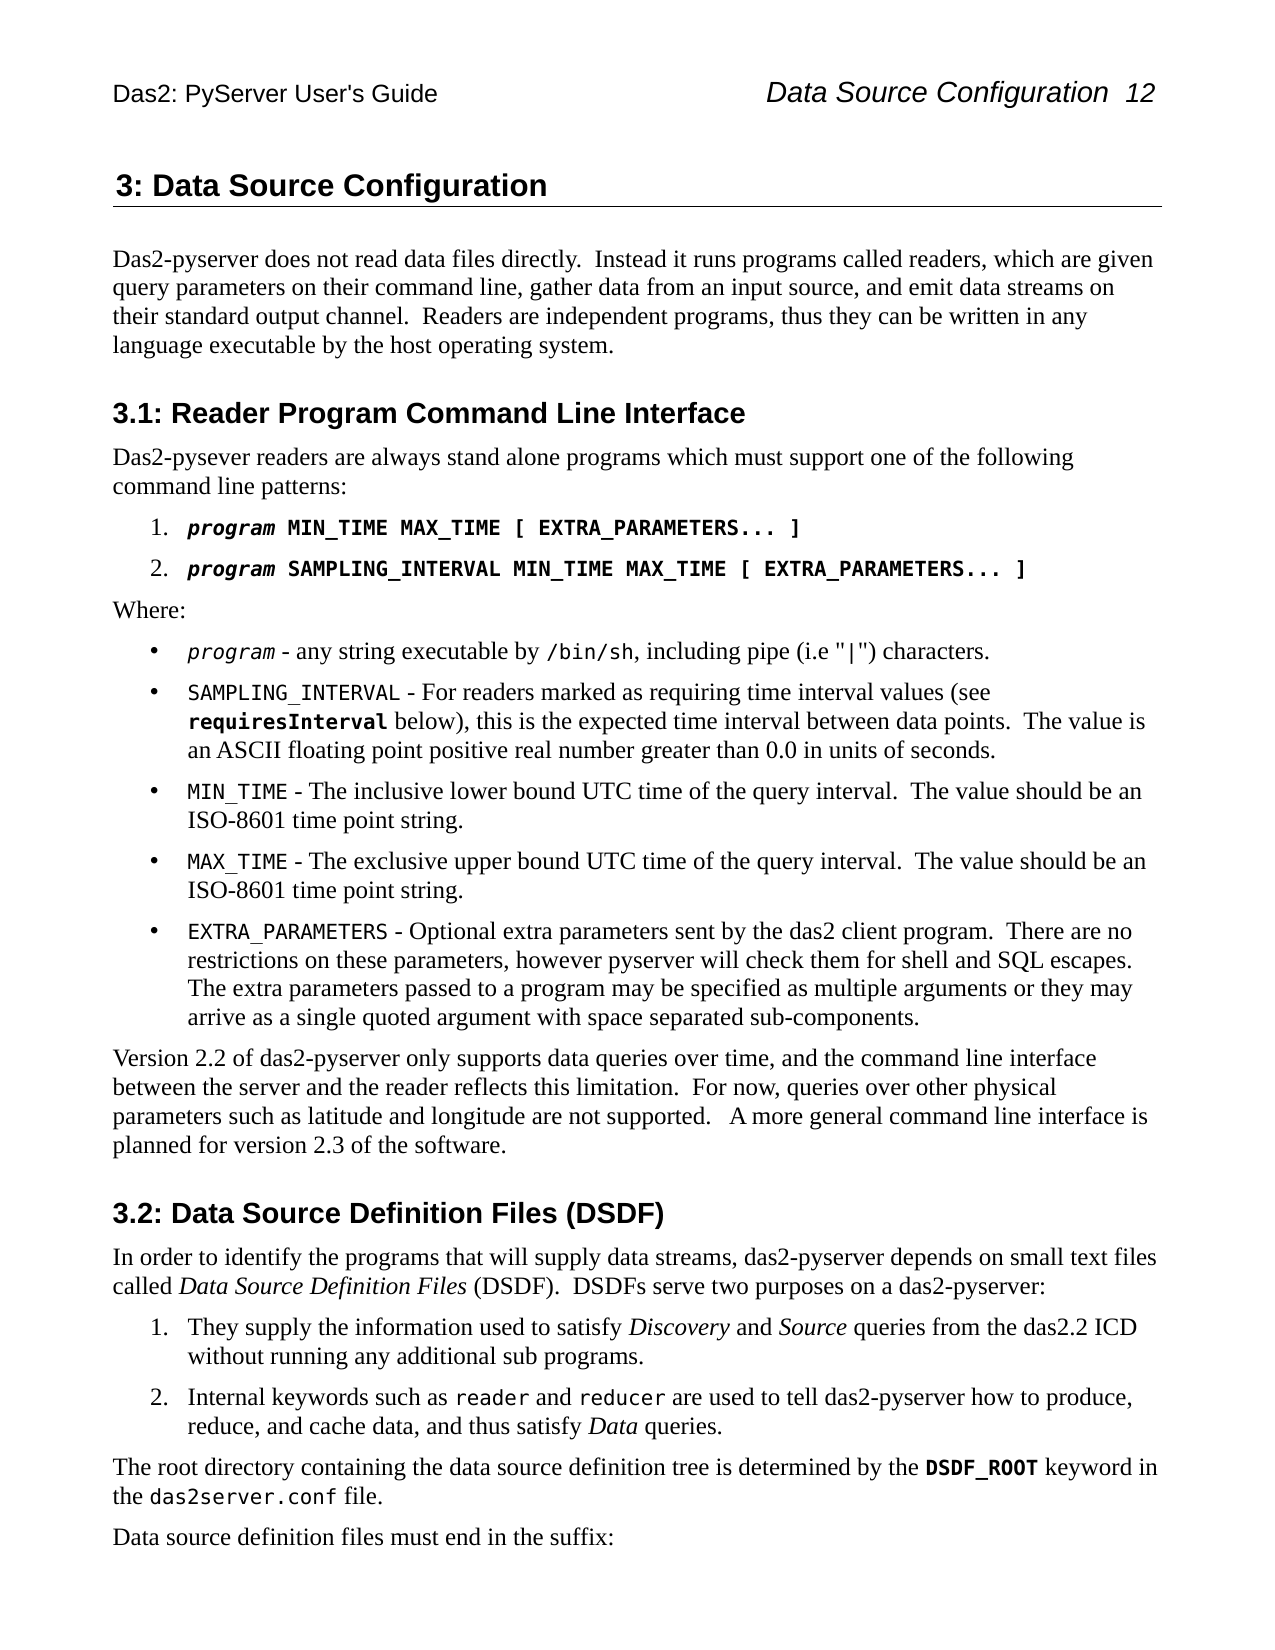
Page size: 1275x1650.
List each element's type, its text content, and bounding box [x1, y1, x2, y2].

list Internal keywords such as reader and reducer are used to tell das2-pyserver how to produce, reduce, and cache data, and thus satisfy Data queries. [150, 1382, 1162, 1439]
text Version 2.2 of das2-pyserver only supports data queries over time, and the command line interface between the server and the reader reflects this limitation. For now, queries over other physical parameters such as latitude and longitude are not supported. A more general command line interface is planned for version 2.3 of the software. [112, 1043, 1162, 1158]
list They supply the information used to satisfy Discovery and Source queries from the das2.2 ICD without running any additional sub programs. [150, 1312, 1162, 1369]
list program - any string executable by /bin/sh, including pipe (i.e "|") characters. [150, 636, 1162, 665]
list program MIN_TIME MAX_TIME [ EXTRA_PARAMETERS... ] [150, 512, 1162, 541]
list EXTRA_PARAMETERS - Optional extra parameters sent by the das2 client program. There are no restrictions on these parameters, however pyserver will check them for shell and SQL escapes. The extra parameters passed to a program may be specified as multiple arguments or they may arrive as a single quoted argument with space separated sub-components. [150, 916, 1162, 1031]
list SAMPLING_INTERVAL - For readers marked as requiring time interval values (see requiresInterval below), this is the expected time interval between data points. The value is an ASCII floating point positive real number greater than 0.0 in units of seconds. [150, 677, 1162, 763]
subtitle Data Source Configuration [112, 164, 1162, 206]
subtitle Reader Program Command Line Interface [112, 396, 1162, 430]
subtitle Data Source Definition Files (DSDF) [112, 1196, 1162, 1229]
text The root directory containing the data source definition tree is determined by the DSDF_ROOT keyword in the das2server.conf file. [112, 1452, 1162, 1509]
text In order to identify the programs that will supply data streams, das2-pyserver depends on small text files called Data Source Definition Files (DSDF). DSDFs serve two purposes on a das2-pyserver: [112, 1242, 1162, 1299]
text Das2-pysever readers are always stand alone programs which must support one of the following command line patterns: [112, 442, 1162, 500]
list MIN_TIME - The inclusive lower bound UTC time of the query interval. The value should be an ISO-8601 time point string. [150, 776, 1162, 833]
text Where: [112, 595, 1162, 623]
text Data source definition files must end in the suffix: [112, 1522, 1162, 1551]
text Das2-pyserver does not read data files directly. Instead it runs programs called readers, which are given query parameters on their command line, gather data from an input source, and emit data streams on their standard output channel. Readers are independent programs, thus they can be written in any language executable by the host operating system. [112, 244, 1162, 359]
list program SAMPLING_INTERVAL MIN_TIME MAX_TIME [ EXTRA_PARAMETERS... ] [150, 553, 1162, 582]
list MAX_TIME - The exclusive upper bound UTC time of the query interval. The value should be an ISO-8601 time point string. [150, 846, 1162, 903]
